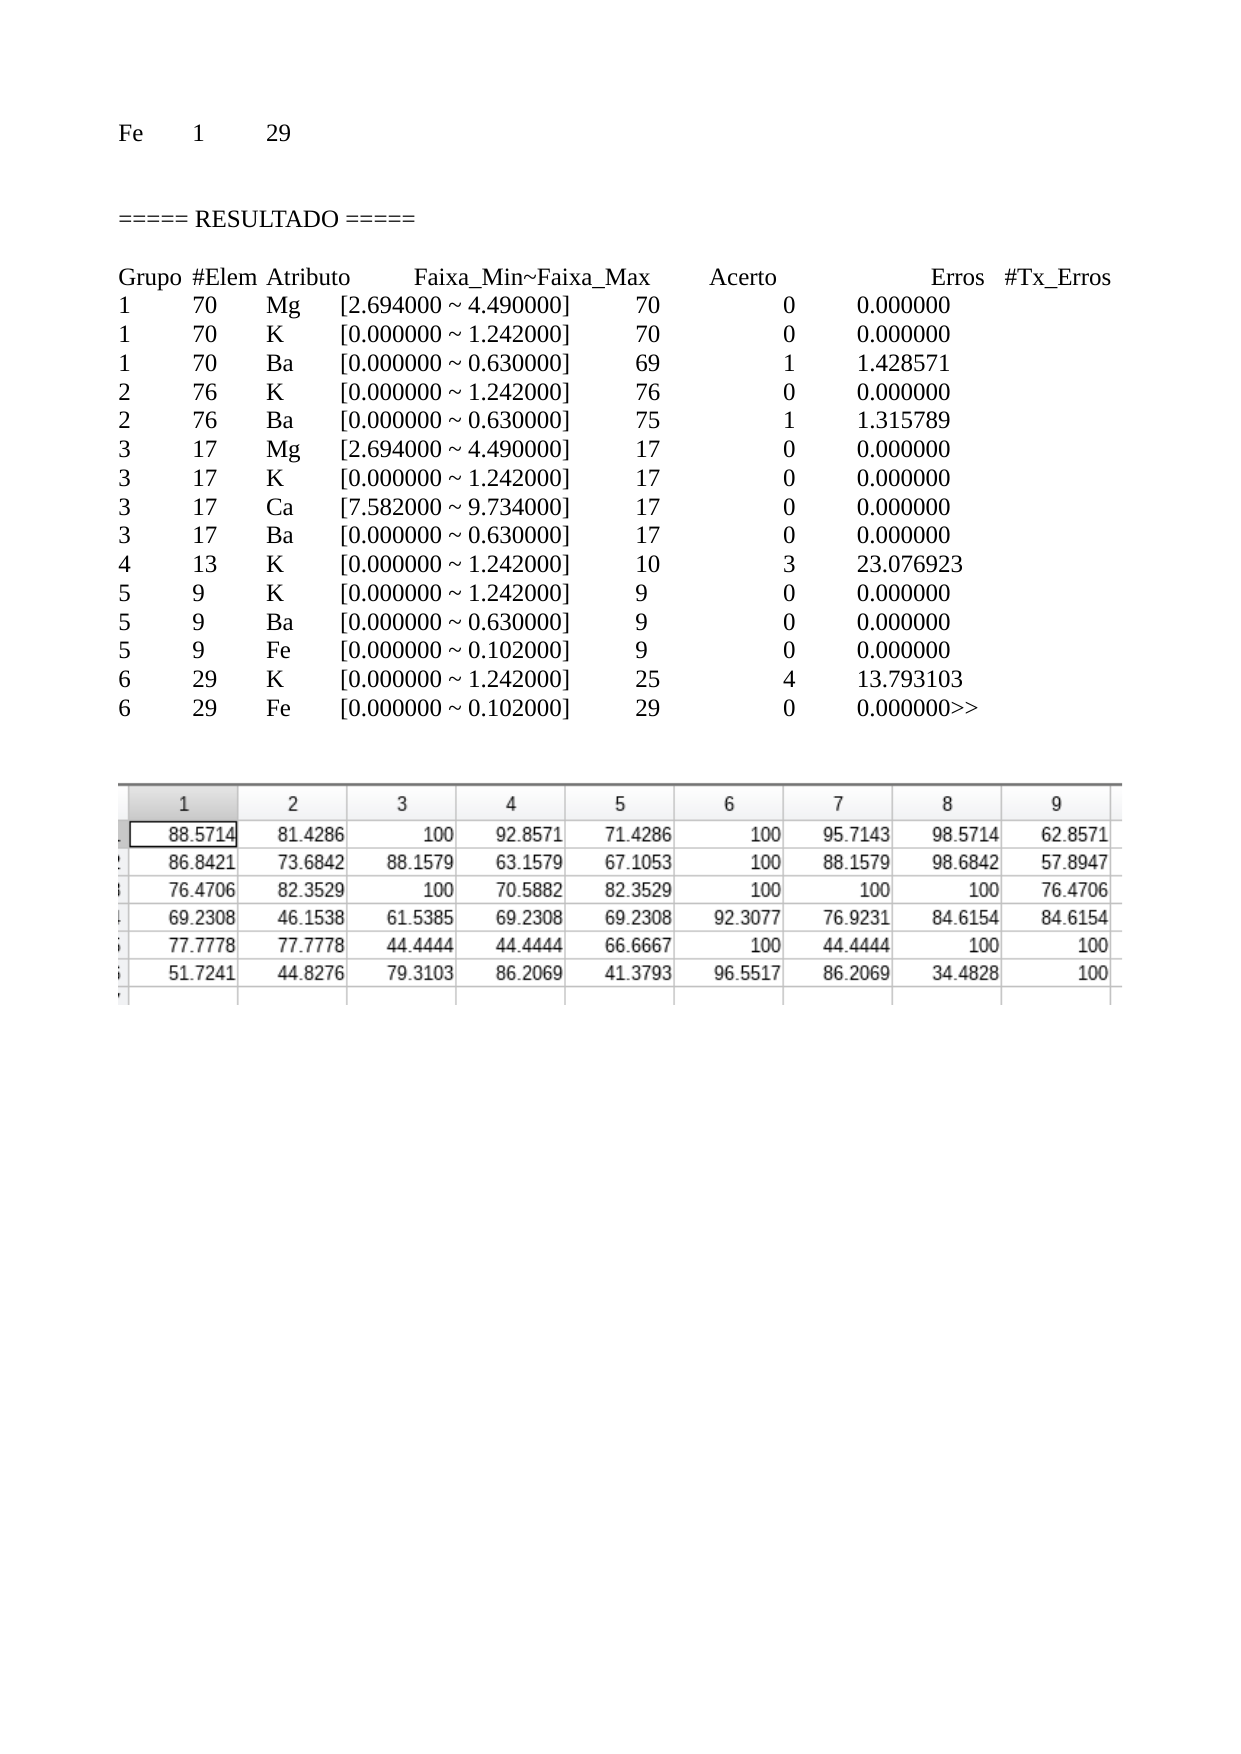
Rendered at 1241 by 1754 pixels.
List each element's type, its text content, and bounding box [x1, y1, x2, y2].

text 3 17 Mg [2.694000 ~ 4.490000] 17 0 0.000000 [118, 434, 1122, 463]
text 6 29 Fe [0.000000 ~ 0.102000] 29 0 0.000000>> [118, 693, 1122, 722]
text 2 76 K [0.000000 ~ 1.242000] 76 0 0.000000 [118, 377, 1122, 406]
text 2 76 Ba [0.000000 ~ 0.630000] 75 1 1.315789 [118, 406, 1122, 434]
text 5 9 Ba [0.000000 ~ 0.630000] 9 0 0.000000 [118, 607, 1122, 636]
text 3 17 Ca [7.582000 ~ 9.734000] 17 0 0.000000 [118, 492, 1122, 521]
text 1 70 K [0.000000 ~ 1.242000] 70 0 0.000000 [118, 319, 1122, 348]
text 5 9 Fe [0.000000 ~ 0.102000] 9 0 0.000000 [118, 636, 1122, 664]
text 5 9 K [0.000000 ~ 1.242000] 9 0 0.000000 [118, 578, 1122, 607]
text 4 13 K [0.000000 ~ 1.242000] 10 3 23.076923 [118, 549, 1122, 578]
text 6 29 K [0.000000 ~ 1.242000] 25 4 13.793103 [118, 664, 1122, 693]
text 1 70 Mg [2.694000 ~ 4.490000] 70 0 0.000000 [118, 291, 1122, 319]
text 1 70 Ba [0.000000 ~ 0.630000] 69 1 1.428571 [118, 348, 1122, 377]
text 3 17 Ba [0.000000 ~ 0.630000] 17 0 0.000000 [118, 521, 1122, 549]
text Fe 1 29 [118, 118, 1122, 147]
picture [118, 779, 1123, 1005]
text 3 17 K [0.000000 ~ 1.242000] 17 0 0.000000 [118, 463, 1122, 492]
text Grupo #Elem Atributo Faixa_Min~Faixa_Max Acerto Erros #Tx_Erros [118, 262, 1122, 291]
text ===== RESULTADO ===== [118, 204, 1122, 233]
